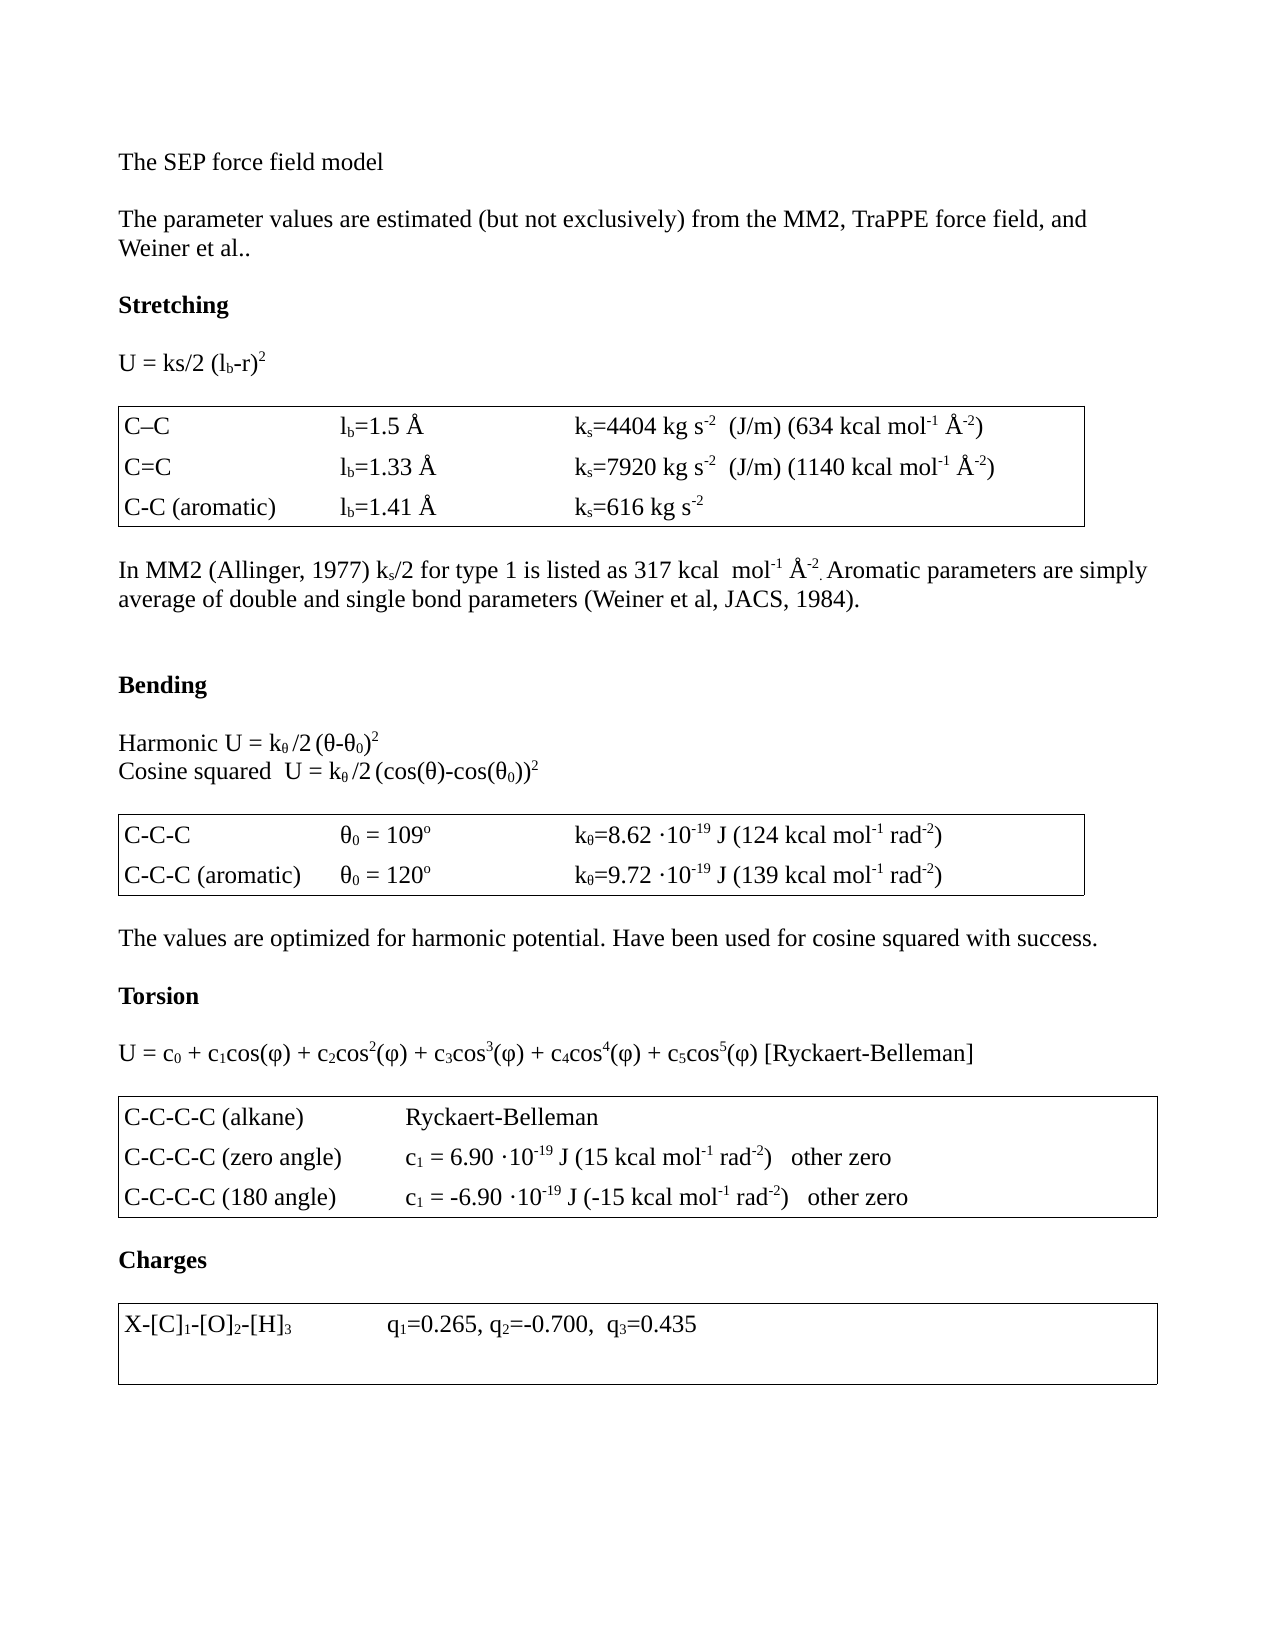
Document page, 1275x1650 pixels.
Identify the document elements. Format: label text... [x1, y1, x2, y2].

table_cell C-C-C (aromatic) [119, 854, 334, 894]
text The values are optimized for harmonic potential. Have been used for cosine squared with success. [118, 923, 1157, 952]
text Cosine squared U = kθ /2 (cos(θ)-cos(θ0))2 [118, 756, 1157, 785]
table_header q1=0.265, q2=-0.700, q3=0.435 [381, 1304, 1157, 1343]
text Harmonic U = kθ /2 (θ-θ0)2 [118, 728, 1157, 756]
text The SEP force field model [118, 147, 1157, 176]
table_cell C-C (aromatic) [119, 486, 334, 526]
table_header Ryckaert-Belleman [399, 1097, 1157, 1136]
table_header C-C-C [119, 815, 334, 854]
table_cell [119, 1343, 381, 1383]
table_cell ks=616 kg s-2 [569, 486, 1084, 526]
text U = c0 + c1cos(φ) + c2cos2(φ) + c3cos3(φ) + c4cos4(φ) + c5cos5(φ) [Ryckaert-Belleman] [118, 1038, 1157, 1067]
text Stretching [118, 291, 1157, 319]
text Torsion [118, 981, 1157, 1009]
text Charges [118, 1245, 1157, 1274]
text Bending [118, 670, 1157, 699]
table_header C–C [119, 407, 334, 446]
table_cell kθ=9.72 ·10-19 J (139 kcal mol-1 rad-2) [569, 854, 1084, 894]
table_cell C=C [119, 446, 334, 486]
table_cell θ0 = 120o [334, 854, 569, 894]
text In MM2 (Allinger, 1977) ks/2 for type 1 is listed as 317 kcal mol-1 Å-2. Aromatic parameters are simply average of double and single bond parameters (Weiner et al, JACS, 1984). [118, 555, 1157, 613]
table_header kθ=8.62 ·10-19 J (124 kcal mol-1 rad-2) [569, 815, 1084, 854]
table_header ks=4404 kg s-2 (J/m) (634 kcal mol-1 Å-2) [569, 407, 1084, 446]
table_cell lb=1.33 Å [334, 446, 569, 486]
table_cell C-C-C-C (zero angle) [119, 1136, 399, 1176]
table_cell [381, 1343, 1157, 1383]
table_cell ks=7920 kg s-2 (J/m) (1140 kcal mol-1 Å-2) [569, 446, 1084, 486]
table_header X-[C]1-[O]2-[H]3 [119, 1304, 381, 1343]
table_cell C-C-C-C (180 angle) [119, 1176, 399, 1217]
table_cell lb=1.41 Å [334, 486, 569, 526]
table_header C-C-C-C (alkane) [119, 1097, 399, 1136]
table_cell c1 = 6.90 ·10-19 J (15 kcal mol-1 rad-2) other zero [399, 1136, 1157, 1176]
table_cell c1 = -6.90 ·10-19 J (-15 kcal mol-1 rad-2) other zero [399, 1176, 1157, 1217]
table_header lb=1.5 Å [334, 407, 569, 446]
text The parameter values are estimated (but not exclusively) from the MM2, TraPPE force field, and Weiner et al.. [118, 204, 1157, 262]
table_header θ0 = 109o [334, 815, 569, 854]
text U = ks/2 (lb-r)2 [118, 348, 1157, 377]
